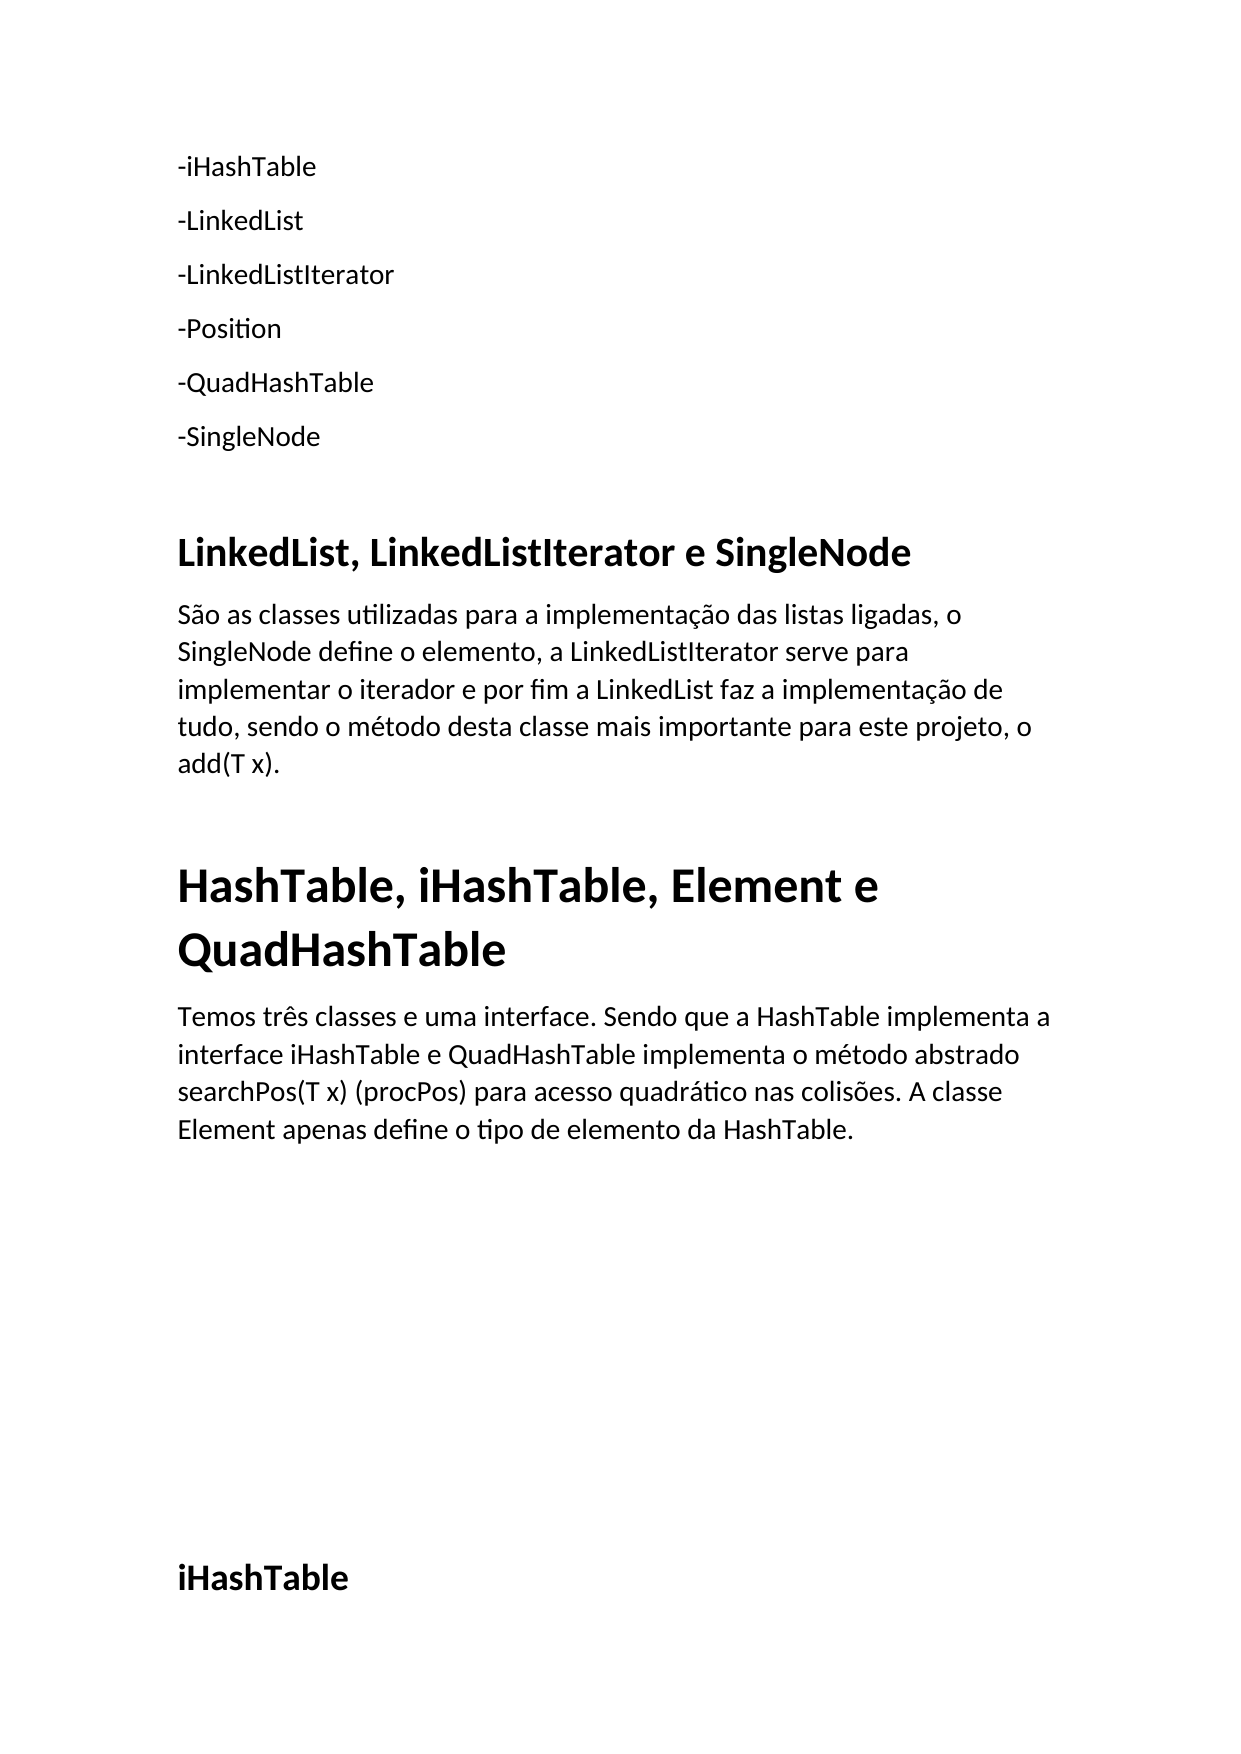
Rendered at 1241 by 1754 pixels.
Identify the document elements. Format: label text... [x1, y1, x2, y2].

text -Position [177, 310, 1063, 345]
text Temos três classes e uma interface. Sendo que a HashTable implementa a interface iHashTable e QuadHashTable implementa o método abstrado searchPos(T x) (procPos) para acesso quadrático nas colisões. A classe Element apenas define o tipo de elemento da HashTable. [177, 998, 1063, 1146]
text iHashTable [177, 1553, 1063, 1599]
text -LinkedList [177, 202, 1063, 237]
text -SingleNode [177, 418, 1063, 453]
text São as classes utilizadas para a implementação das listas ligadas, o SingleNode define o elemento, a LinkedListIterator serve para implementar o iterador e por fim a LinkedList faz a implementação de tudo, sendo o método desta classe mais importante para este projeto, o add(T x). [177, 596, 1063, 781]
text -QuadHashTable [177, 364, 1063, 399]
text -LinkedListIterator [177, 256, 1063, 291]
text HashTable, iHashTable, Element e QuadHashTable [177, 854, 1063, 979]
text -iHashTable [177, 148, 1063, 183]
text LinkedList, LinkedListIterator e SingleNode [177, 526, 1063, 577]
